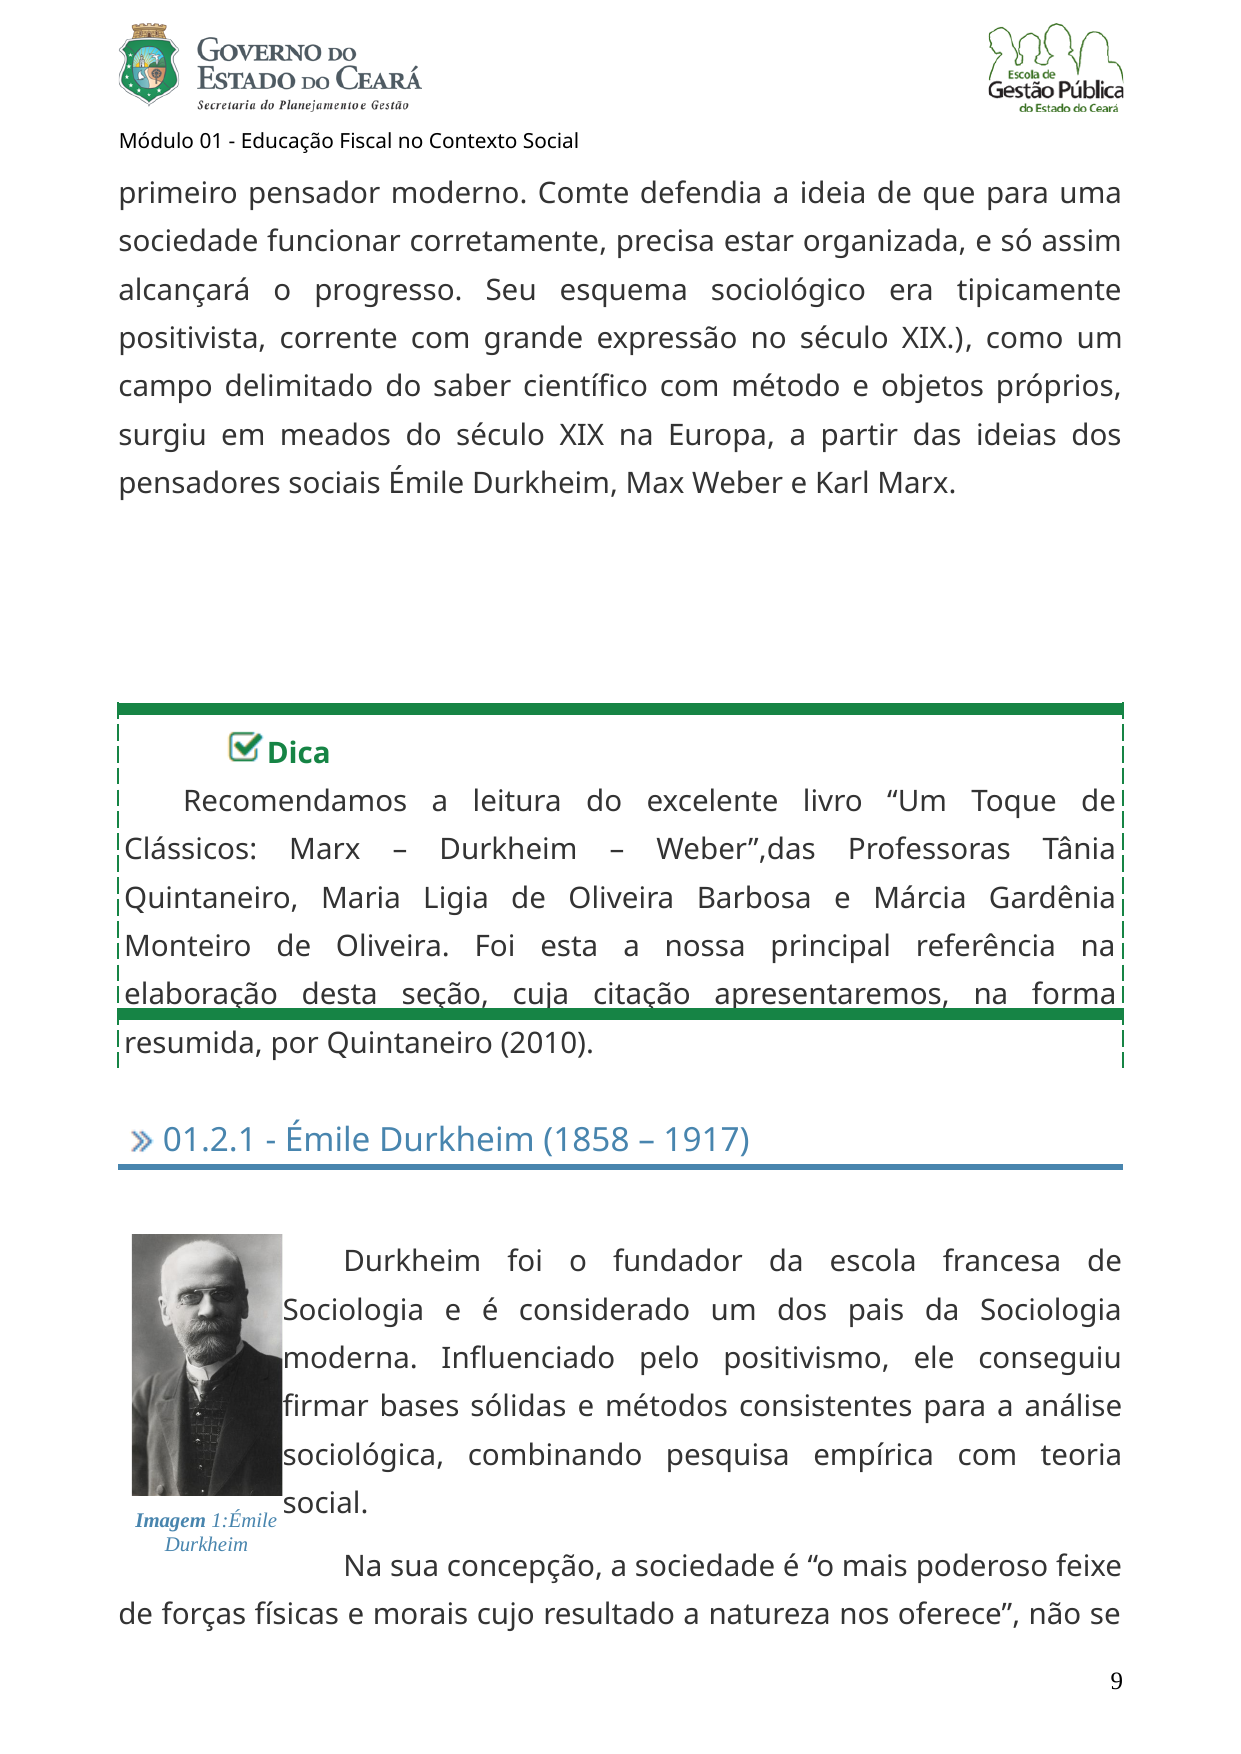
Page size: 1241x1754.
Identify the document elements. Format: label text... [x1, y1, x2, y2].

subtitle 01.2.1 - Émile Durkheim (1858 – 1917) [118, 1116, 1123, 1164]
text Durkheim foi o fundador da escola francesa de Sociologia e é considerado um dos pais da Sociologia moderna. Influenciado pelo positivismo, ele conseguiu firmar bases sólidas e métodos consistentes para a análise sociológica, combinando pesquisa empírica com teoria social. [282, 1240, 1123, 1522]
picture [225, 726, 267, 768]
text primeiro pensador moderno. Comte defendia a ideia de que para uma sociedade funcionar corretamente, precisa estar organizada, e só assim alcançará o progresso. Seu esquema sociológico era tipicamente positivista, corrente com grande expressão no século XIX.), como um campo delimitado do saber científico com método e objetos próprios, surgiu em meados do século XIX na Europa, a partir das ideias dos pensadores sociais Émile Durkheim, Max Weber e Karl Marx. [118, 172, 1123, 502]
picture [131, 1234, 283, 1496]
text Na sua concepção, a sociedade é “o mais poderoso feixe de forças físicas e morais cujo resultado a natureza nos oferece”, não se [118, 1544, 1123, 1633]
table_header resumida, por Quintaneiro (2010). [118, 1020, 1123, 1067]
table_header Dica Recomendamos a leitura do excelente livro “Um Toque de Clássicos: Marx – Durkheim – Weber”,das Professoras Tânia Quintaneiro, Maria Ligia de Oliveira Barbosa e Márcia Gardênia Monteiro de Oliveira. Foi esta a nossa principal referência na elaboração desta seção, cuja citação apresentaremos, na forma [118, 715, 1123, 1008]
text Imagem 1:Émile Durkheim [132, 1508, 282, 1556]
picture [118, 23, 1124, 112]
picture [122, 1124, 160, 1160]
